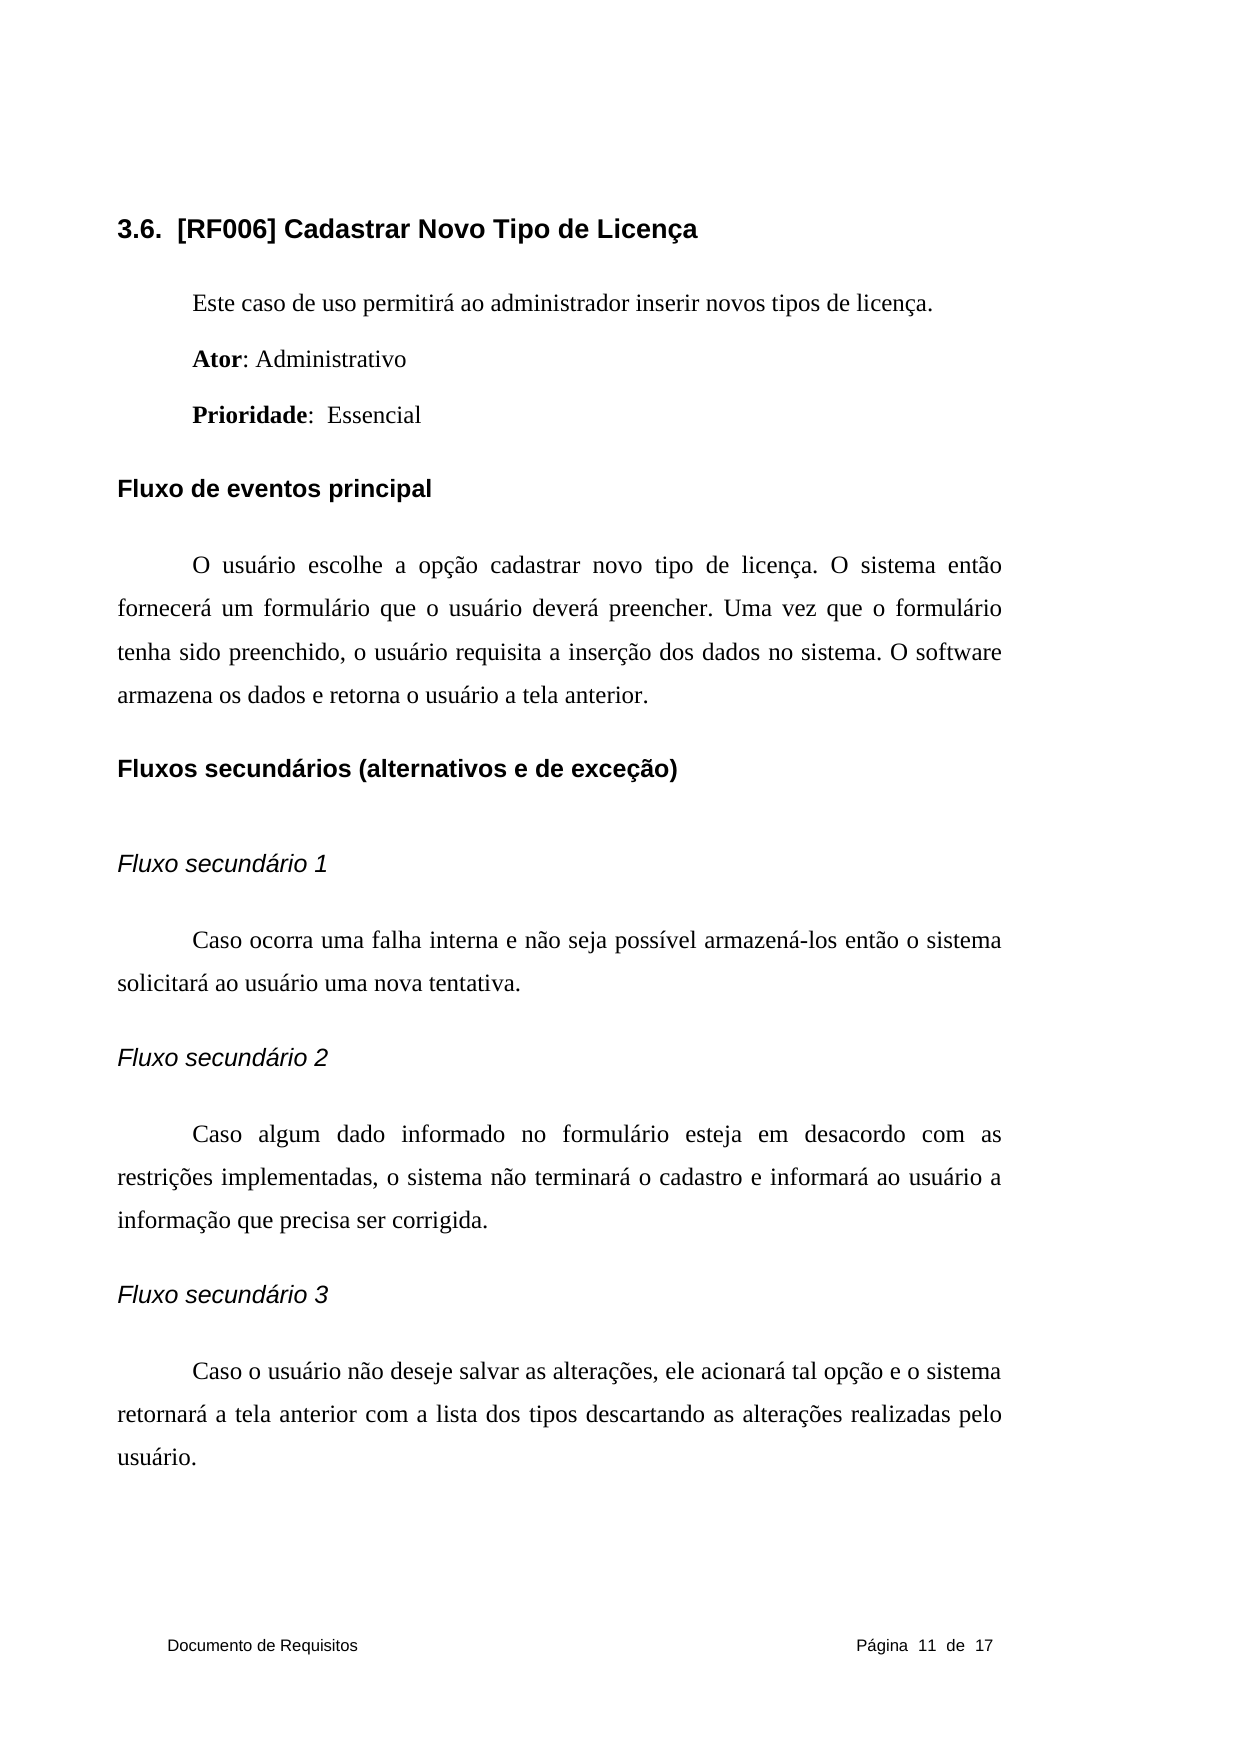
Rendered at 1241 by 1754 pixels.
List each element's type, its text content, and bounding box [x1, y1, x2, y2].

subtitle [RF006] Cadastrar Novo Tipo de Licença [117, 213, 1003, 245]
text Este caso de uso permitirá ao administrador inserir novos tipos de licença. [117, 288, 1003, 317]
subtitle Fluxo secundário 2 [117, 1043, 1003, 1072]
text O usuário escolhe a opção cadastrar novo tipo de licença. O sistema então fornecerá um formulário que o usuário deverá preencher. Uma vez que o formulário tenha sido preenchido, o usuário requisita a inserção dos dados no sistema. O software armazena os dados e retorna o usuário a tela anterior. [117, 550, 1003, 708]
text Caso algum dado informado no formulário esteja em desacordo com as restrições implementadas, o sistema não terminará o cadastro e informará ao usuário a informação que precisa ser corrigida. [117, 1119, 1003, 1234]
subtitle Fluxo de eventos principal [117, 474, 1003, 503]
text Prioridade: Essencial [117, 400, 1003, 428]
text Caso o usuário não deseje salvar as alterações, ele acionará tal opção e o sistema retornará a tela anterior com a lista dos tipos descartando as alterações realizadas pelo usuário. [117, 1356, 1003, 1471]
subtitle Fluxo secundário 3 [117, 1280, 1003, 1308]
text Ator: Administrativo [117, 344, 1003, 373]
subtitle Fluxo secundário 1 [117, 849, 1003, 878]
text Caso ocorra uma falha interna e não seja possível armazená-los então o sistema solicitará ao usuário uma nova tentativa. [117, 925, 1003, 997]
subtitle Fluxos secundários (alternativos e de exceção) [117, 754, 1003, 783]
